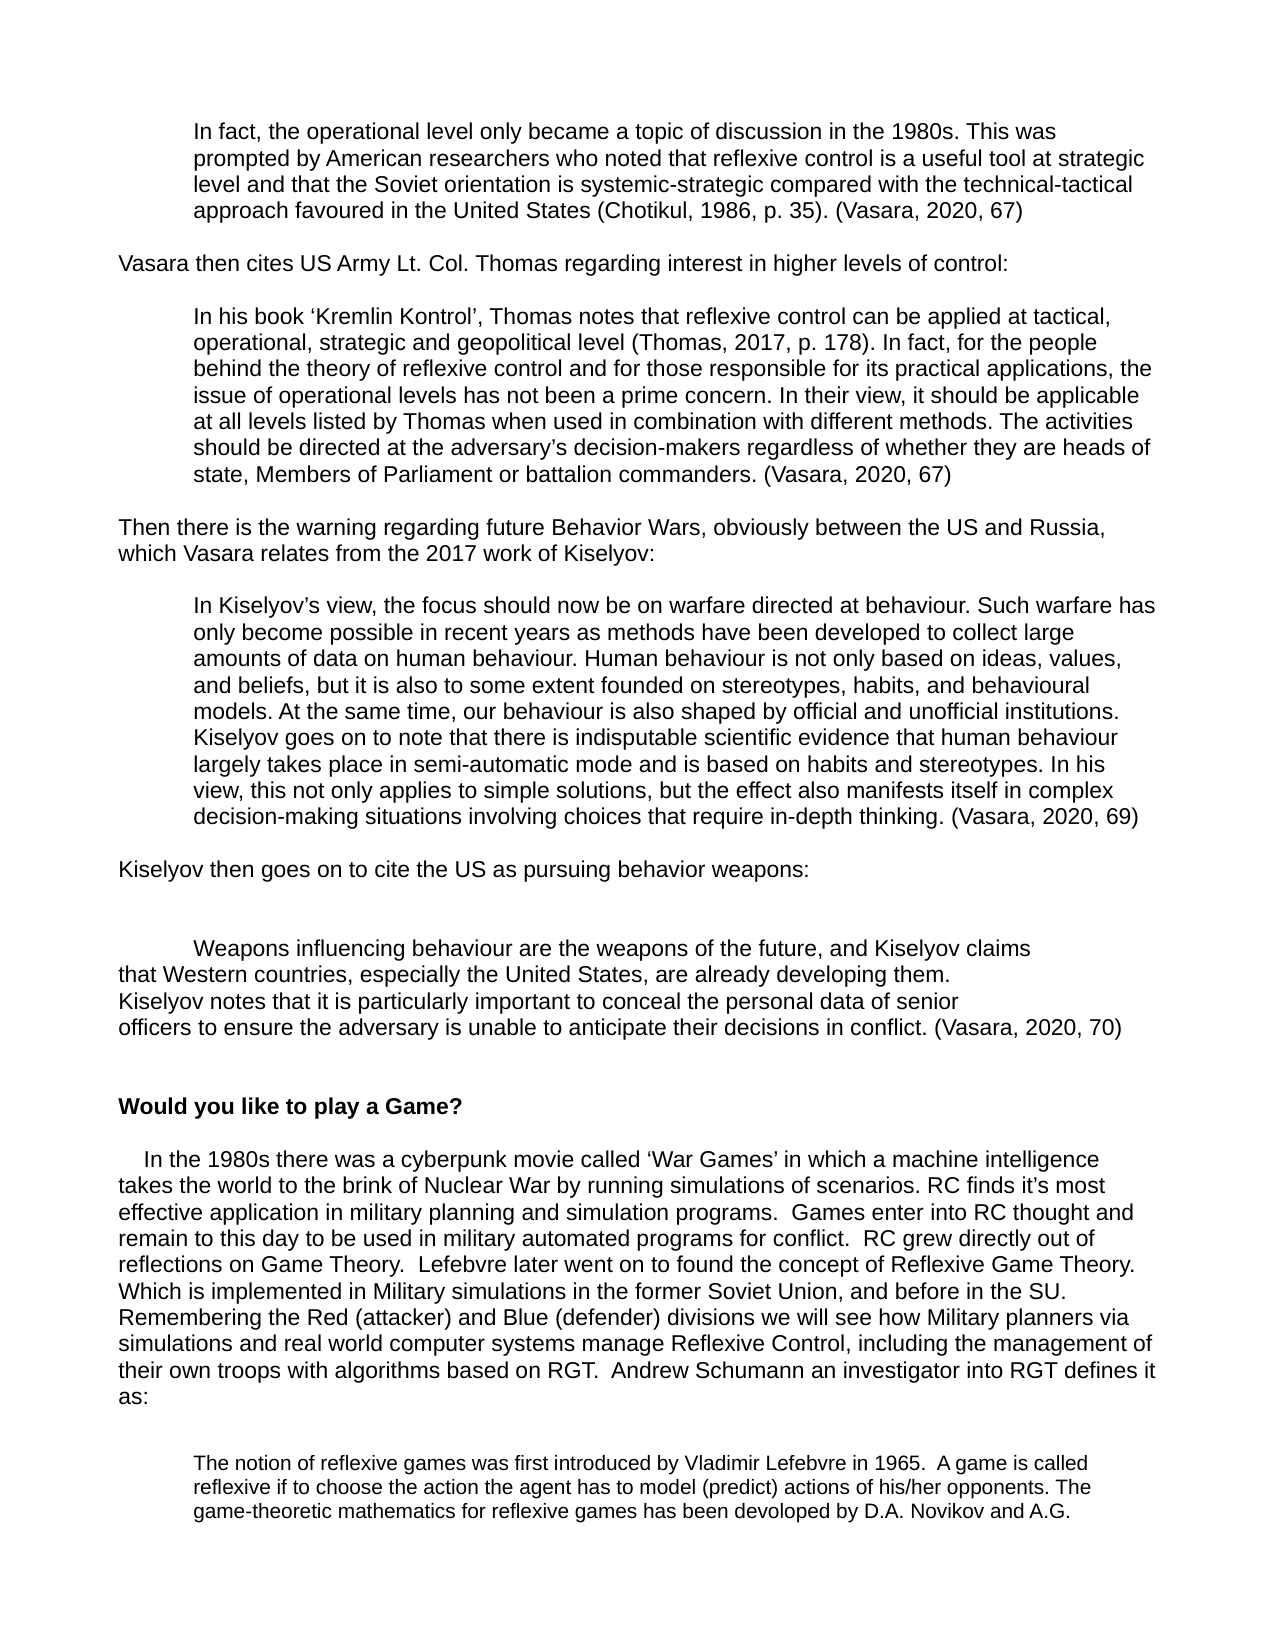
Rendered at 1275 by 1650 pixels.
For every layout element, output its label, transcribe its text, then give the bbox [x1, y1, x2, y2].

text Kiselyov then goes on to cite the US as pursuing behavior weapons: [118, 856, 1157, 882]
text that Western countries, especially the United States, are already developing them. [118, 961, 1157, 988]
text In Kiselyov’s view, the focus should now be on warfare directed at behaviour. Such warfare has only become possible in recent years as methods have been developed to collect large amounts of data on human behaviour. Human behaviour is not only based on ideas, values, and beliefs, but it is also to some extent founded on stereotypes, habits, and behavioural models. At the same time, our behaviour is also shaped by official and unofficial institutions. Kiselyov goes on to note that there is indisputable scientific evidence that human behaviour largely takes place in semi-automatic mode and is based on habits and stereotypes. In his view, this not only applies to simple solutions, but the effect also manifests itself in complex decision-making situations involving choices that require in-depth thinking. (Vasara, 2020, 69) [193, 592, 1157, 830]
text Then there is the warning regarding future Behavior Wars, obviously between the US and Russia, which Vasara relates from the 2017 work of Kiselyov: [118, 513, 1157, 566]
text The notion of reflexive games was first introduced by Vladimir Lefebvre in 1965. A game is called reflexive if to choose the action the agent has to model (predict) actions of his/her opponents. The game-theoretic mathematics for reflexive games has been devoloped by D.A. Novikov and A.G. [193, 1451, 1157, 1522]
text officers to ensure the adversary is unable to anticipate their decisions in conflict. (Vasara, 2020, 70) [118, 1014, 1157, 1041]
text In fact, the operational level only became a topic of discussion in the 1980s. This was prompted by American researchers who noted that reflexive control is a useful tool at strategic level and that the Soviet orientation is systemic-strategic compared with the technical-tactical approach favoured in the United States (Chotikul, 1986, p. 35). (Vasara, 2020, 67) [193, 118, 1157, 223]
text In his book ‘Kremlin Kontrol’, Thomas notes that reflexive control can be applied at tactical, operational, strategic and geopolitical level (Thomas, 2017, p. 178). In fact, for the people behind the theory of reflexive control and for those responsible for its practical applications, the issue of operational levels has not been a prime concern. In their view, it should be applicable at all levels listed by Thomas when used in combination with different methods. The activities should be directed at the adversary’s decision-makers regardless of whether they are heads of state, Members of Parliament or battalion commanders. (Vasara, 2020, 67) [193, 303, 1157, 487]
text Would you like to play a Game? [118, 1093, 1157, 1119]
text Vasara then cites US Army Lt. Col. Thomas regarding interest in higher levels of control: [118, 250, 1157, 276]
text In the 1980s there was a cyberpunk movie called ‘War Games’ in which a machine intelligence takes the world to the brink of Nuclear War by running simulations of scenarios. RC finds it’s most effective application in military planning and simulation programs. Games enter into RC thought and remain to this day to be used in military automated programs for conflict. RC grew directly out of reflections on Game Theory. Lefebvre later went on to found the concept of Reflexive Game Theory. Which is implemented in Military simulations in the former Soviet Union, and before in the SU. Remembering the Red (attacker) and Blue (defender) divisions we will see how Military planners via simulations and real world computer systems manage Reflexive Control, including the management of their own troops with algorithms based on RGT. Andrew Schumann an investigator into RGT defines it as: [118, 1146, 1157, 1409]
text Kiselyov notes that it is particularly important to conceal the personal data of senior [118, 988, 1157, 1014]
text Weapons influencing behaviour are the weapons of the future, and Kiselyov claims [193, 935, 1157, 961]
